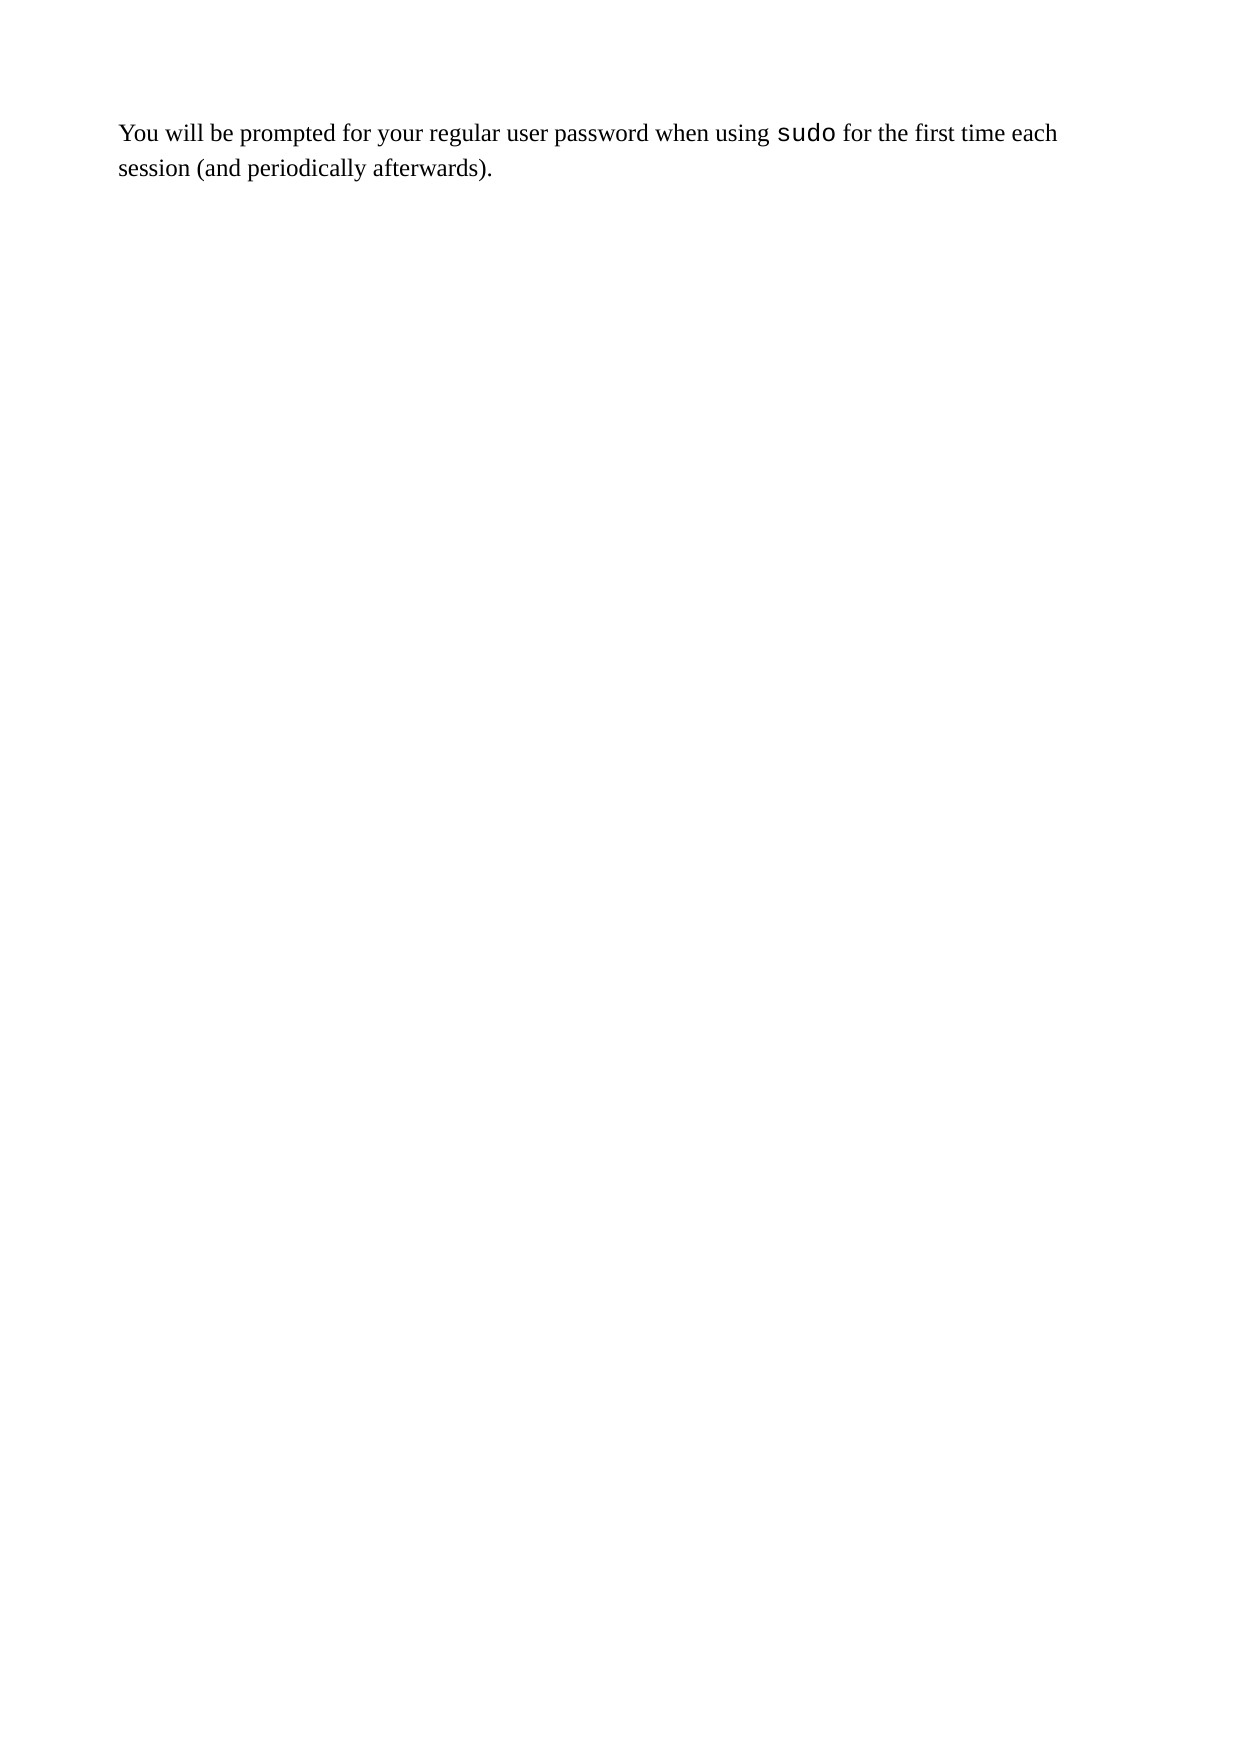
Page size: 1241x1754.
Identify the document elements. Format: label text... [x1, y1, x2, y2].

text You will be prompted for your regular user password when using sudo for the first time each session (and periodically afterwards). [118, 118, 1122, 182]
